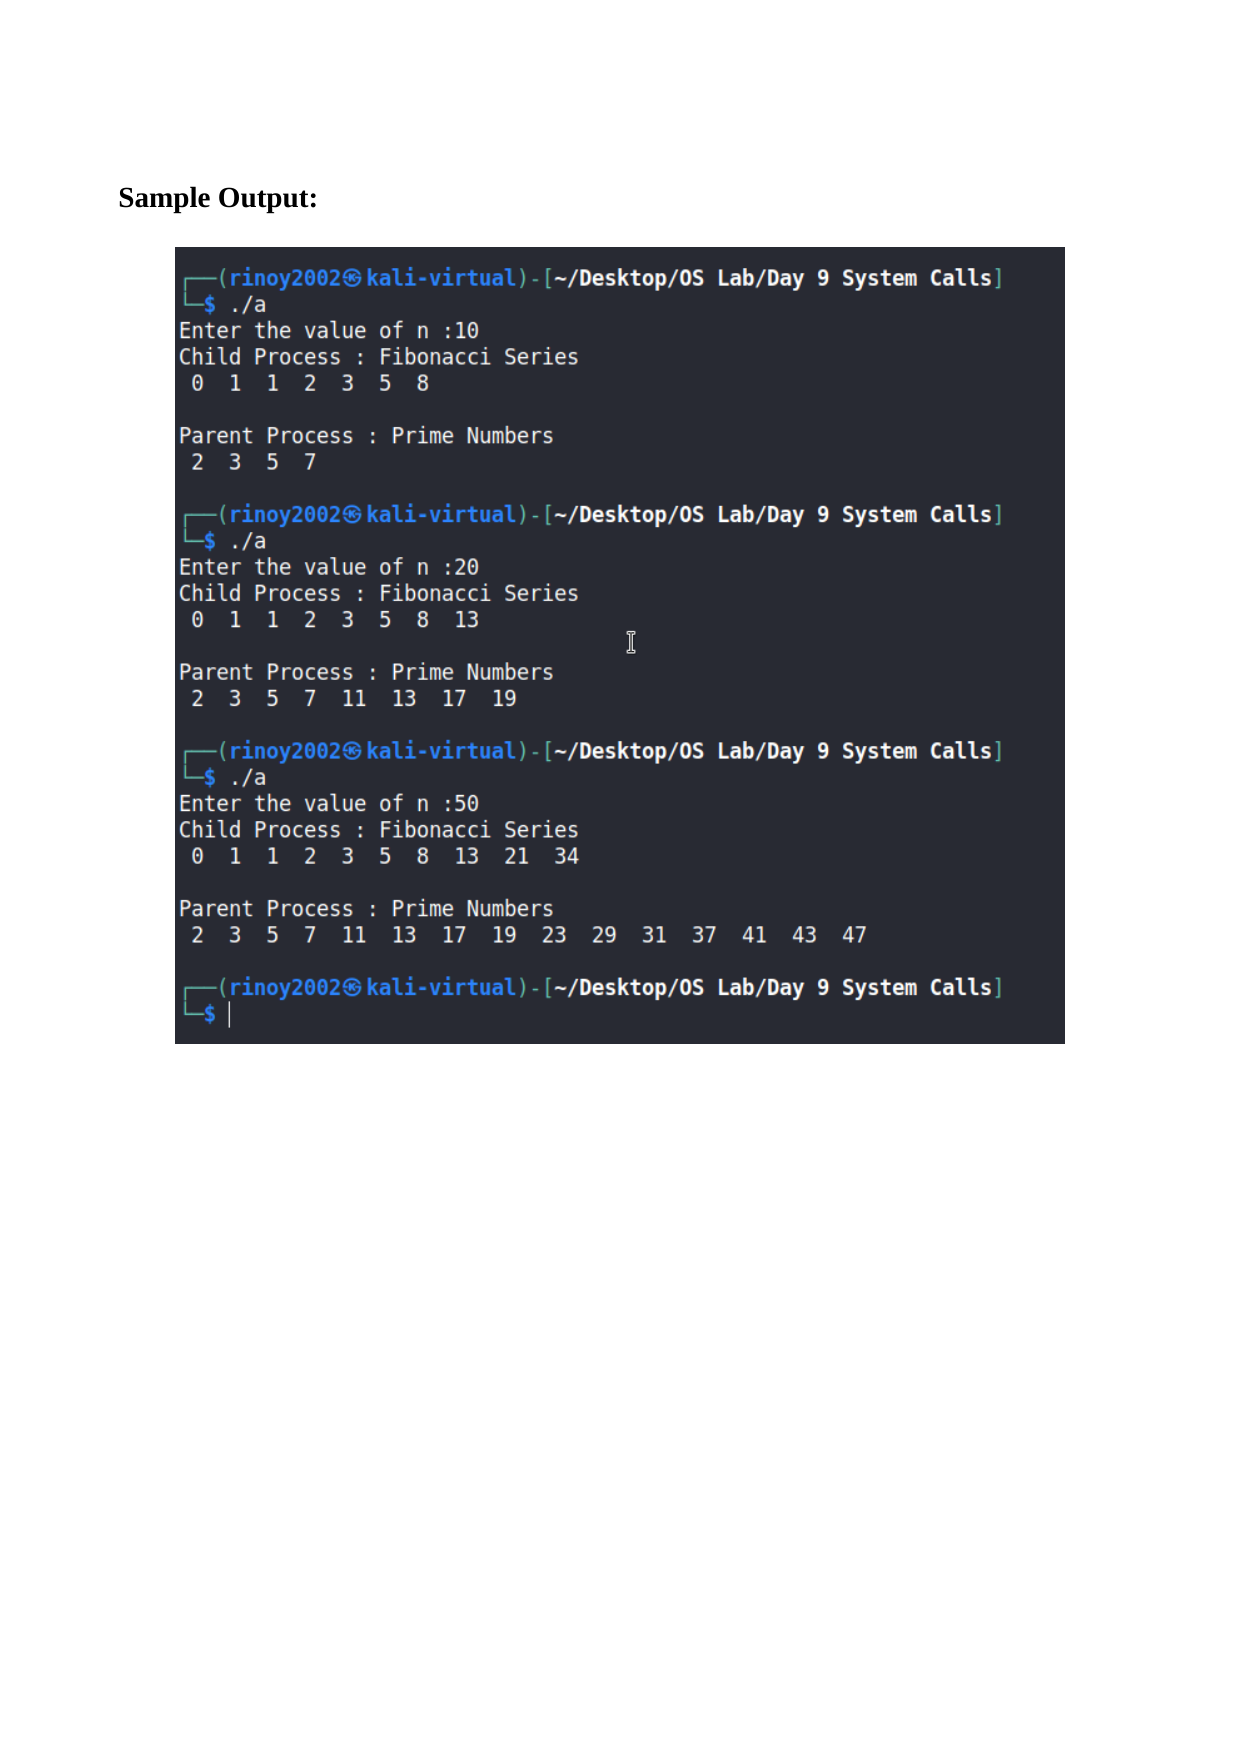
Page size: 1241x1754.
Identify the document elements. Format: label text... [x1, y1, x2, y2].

text Sample Output: [118, 180, 1122, 214]
picture [175, 247, 1065, 1044]
